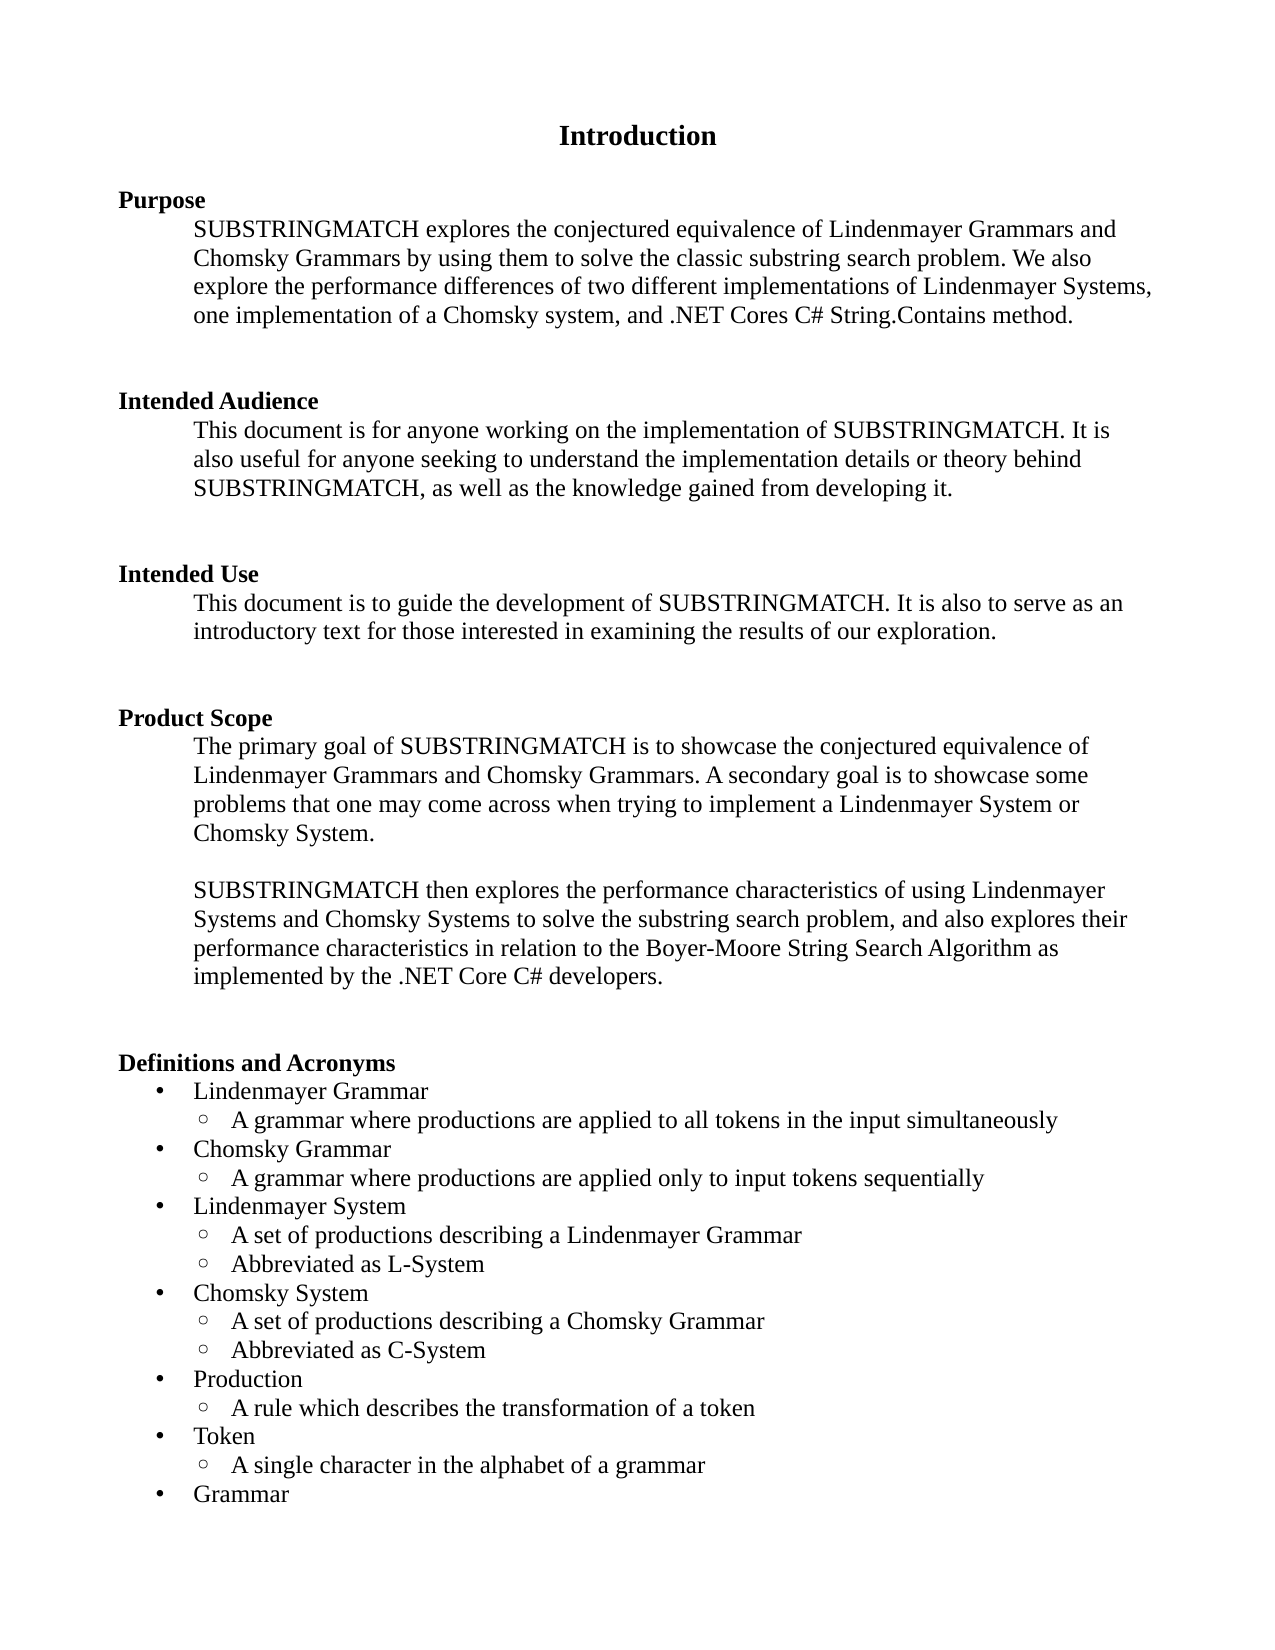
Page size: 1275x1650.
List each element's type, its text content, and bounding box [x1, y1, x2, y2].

list A rule which describes the transformation of a token [193, 1393, 1157, 1421]
text Introduction [118, 118, 1157, 152]
text Intended Use [118, 559, 1157, 588]
text Product Scope [118, 703, 1157, 731]
text SUBSTRINGMATCH then explores the performance characteristics of using Lindenmayer Systems and Chomsky Systems to solve the substring search problem, and also explores their performance characteristics in relation to the Boyer-Moore String Search Algorithm as implemented by the .NET Core C# developers. [193, 875, 1157, 990]
list A grammar where productions are applied to all tokens in the input simultaneously [193, 1105, 1157, 1134]
text This document is for anyone working on the implementation of SUBSTRINGMATCH. It is also useful for anyone seeking to understand the implementation details or theory behind SUBSTRINGMATCH, as well as the knowledge gained from developing it. [193, 415, 1157, 501]
list Abbreviated as L-System [193, 1249, 1157, 1278]
text Definitions and Acronyms [118, 1048, 1157, 1076]
list Token [156, 1421, 1157, 1450]
list Chomsky System [156, 1278, 1157, 1306]
text Purpose [118, 185, 1157, 214]
list Chomsky Grammar [156, 1134, 1157, 1163]
list Production [156, 1364, 1157, 1393]
list Abbreviated as C-System [193, 1335, 1157, 1364]
text SUBSTRINGMATCH explores the conjectured equivalence of Lindenmayer Grammars and Chomsky Grammars by using them to solve the classic substring search problem. We also explore the performance differences of two different implementations of Lindenmayer Systems, one implementation of a Chomsky system, and .NET Cores C# String.Contains method. [193, 214, 1157, 329]
list A single character in the alphabet of a grammar [193, 1450, 1157, 1479]
text The primary goal of SUBSTRINGMATCH is to showcase the conjectured equivalence of Lindenmayer Grammars and Chomsky Grammars. A secondary goal is to showcase some problems that one may come across when trying to implement a Lindenmayer System or Chomsky System. [193, 731, 1157, 846]
text This document is to guide the development of SUBSTRINGMATCH. It is also to serve as an introductory text for those interested in examining the results of our exploration. [193, 588, 1157, 645]
text Intended Audience [118, 386, 1157, 415]
list A set of productions describing a Lindenmayer Grammar [193, 1220, 1157, 1249]
list Lindenmayer System [156, 1191, 1157, 1220]
list A grammar where productions are applied only to input tokens sequentially [193, 1163, 1157, 1191]
list A set of productions describing a Chomsky Grammar [193, 1306, 1157, 1335]
list Lindenmayer Grammar [156, 1076, 1157, 1105]
list Grammar [156, 1479, 1157, 1508]
